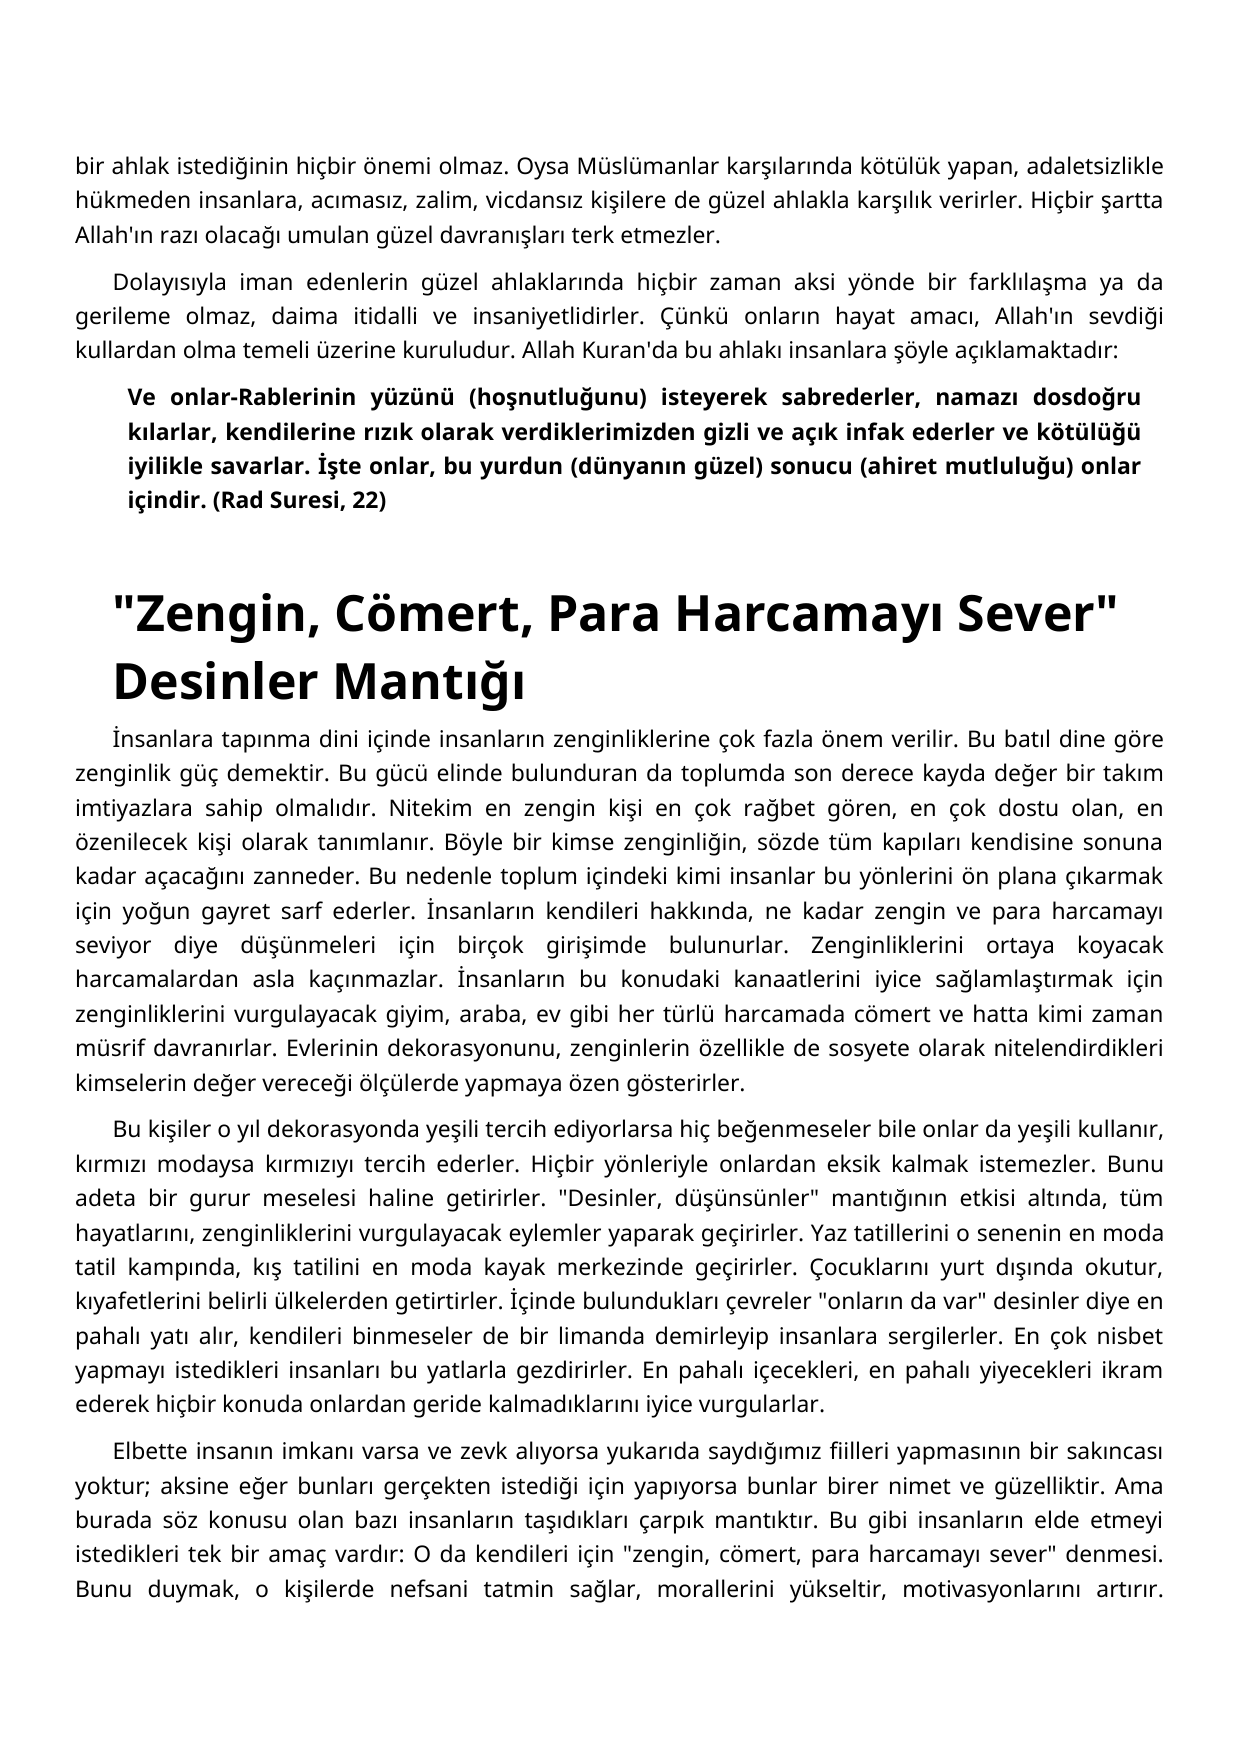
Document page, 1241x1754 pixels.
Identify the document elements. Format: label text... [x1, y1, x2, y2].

text Bu kişiler o yıl dekorasyonda yeşili tercih ediyorlarsa hiç beğenmeseler bile onlar da yeşili kullanır, kırmızı modaysa kırmızıyı tercih ederler. Hiçbir yönleriyle onlardan eksik kalmak istemezler. Bunu adeta bir gurur meselesi haline getirirler. "Desinler, düşünsünler" mantığının etkisi altında, tüm hayatlarını, zenginliklerini vurgulayacak eylemler yaparak geçirirler. Yaz tatillerini o senenin en moda tatil kampında, kış tatilini en moda kayak merkezinde geçirirler. Çocuklarını yurt dışında okutur, kıyafetlerini belirli ülkelerden getirtirler. İçinde bulundukları çevreler "onların da var" desinler diye en pahalı yatı alır, kendileri binmeseler de bir limanda demirleyip insanlara sergilerler. En çok nisbet yapmayı istedikleri insanları bu yatlarla gezdirirler. En pahalı içecekleri, en pahalı yiyecekleri ikram ederek hiçbir konuda onlardan geride kalmadıklarını iyice vurgularlar. [75, 1113, 1165, 1419]
text Dolayısıyla iman edenlerin güzel ahlaklarında hiçbir zaman aksi yönde bir farklılaşma ya da gerileme olmaz, daima itidalli ve insaniyetlidirler. Çünkü onların hayat amacı, Allah'ın sevdiği kullardan olma temeli üzerine kuruludur. Allah Kuran'da bu ahlakı insanlara şöyle açıklamaktadır: [75, 266, 1165, 366]
text İnsanlara tapınma dini içinde insanların zenginliklerine çok fazla önem verilir. Bu batıl dine göre zenginlik güç demektir. Bu gücü elinde bulunduran da toplumda son derece kayda değer bir takım imtiyazlara sahip olmalıdır. Nitekim en zengin kişi en çok rağbet gören, en çok dostu olan, en özenilecek kişi olarak tanımlanır. Böyle bir kimse zenginliğin, sözde tüm kapıları kendisine sonuna kadar açacağını zanneder. Bu nedenle toplum içindeki kimi insanlar bu yönlerini ön plana çıkarmak için yoğun gayret sarf ederler. İnsanların kendileri hakkında, ne kadar zengin ve para harcamayı seviyor diye düşünmeleri için birçok girişimde bulunurlar. Zenginliklerini ortaya koyacak harcamalardan asla kaçınmazlar. İnsanların bu konudaki kanaatlerini iyice sağlamlaştırmak için zenginliklerini vurgulayacak giyim, araba, ev gibi her türlü harcamada cömert ve hatta kimi zaman müsrif davranırlar. Evlerinin dekorasyonunu, zenginlerin özellikle de sosyete olarak nitelendirdikleri kimselerin değer vereceği ölçülerde yapmaya özen gösterirler. [75, 723, 1165, 1098]
subtitle "Zengin, Cömert, Para Harcamayı Sever" Desinler Mantığı [112, 578, 1165, 714]
text Elbette insanın imkanı varsa ve zevk alıyorsa yukarıda saydığımız fiilleri yapmasının bir sakıncası yoktur; aksine eğer bunları gerçekten istediği için yapıyorsa bunlar birer nimet ve güzelliktir. Ama burada söz konusu olan bazı insanların taşıdıkları çarpık mantıktır. Bu gibi insanların elde etmeyi istedikleri tek bir amaç vardır: O da kendileri için "zengin, cömert, para harcamayı sever" denmesi. Bunu duymak, o kişilerde nefsani tatmin sağlar, morallerini yükseltir, motivasyonlarını artırır. [75, 1435, 1165, 1604]
text bir ahlak istediğinin hiçbir önemi olmaz. Oysa Müslümanlar karşılarında kötülük yapan, adaletsizlikle hükmeden insanlara, acımasız, zalim, vicdansız kişilere de güzel ahlakla karşılık verirler. Hiçbir şartta Allah'ın razı olacağı umulan güzel davranışları terk etmezler. [75, 150, 1165, 250]
text Ve onlar-Rablerinin yüzünü (hoşnutluğunu) isteyerek sabrederler, namazı dosdoğru kılarlar, kendilerine rızık olarak verdiklerimizden gizli ve açık infak ederler ve kötülüğü iyilikle savarlar. İşte onlar, bu yurdun (dünyanın güzel) sonucu (ahiret mutluluğu) onlar içindir. (Rad Suresi, 22) [127, 381, 1143, 516]
